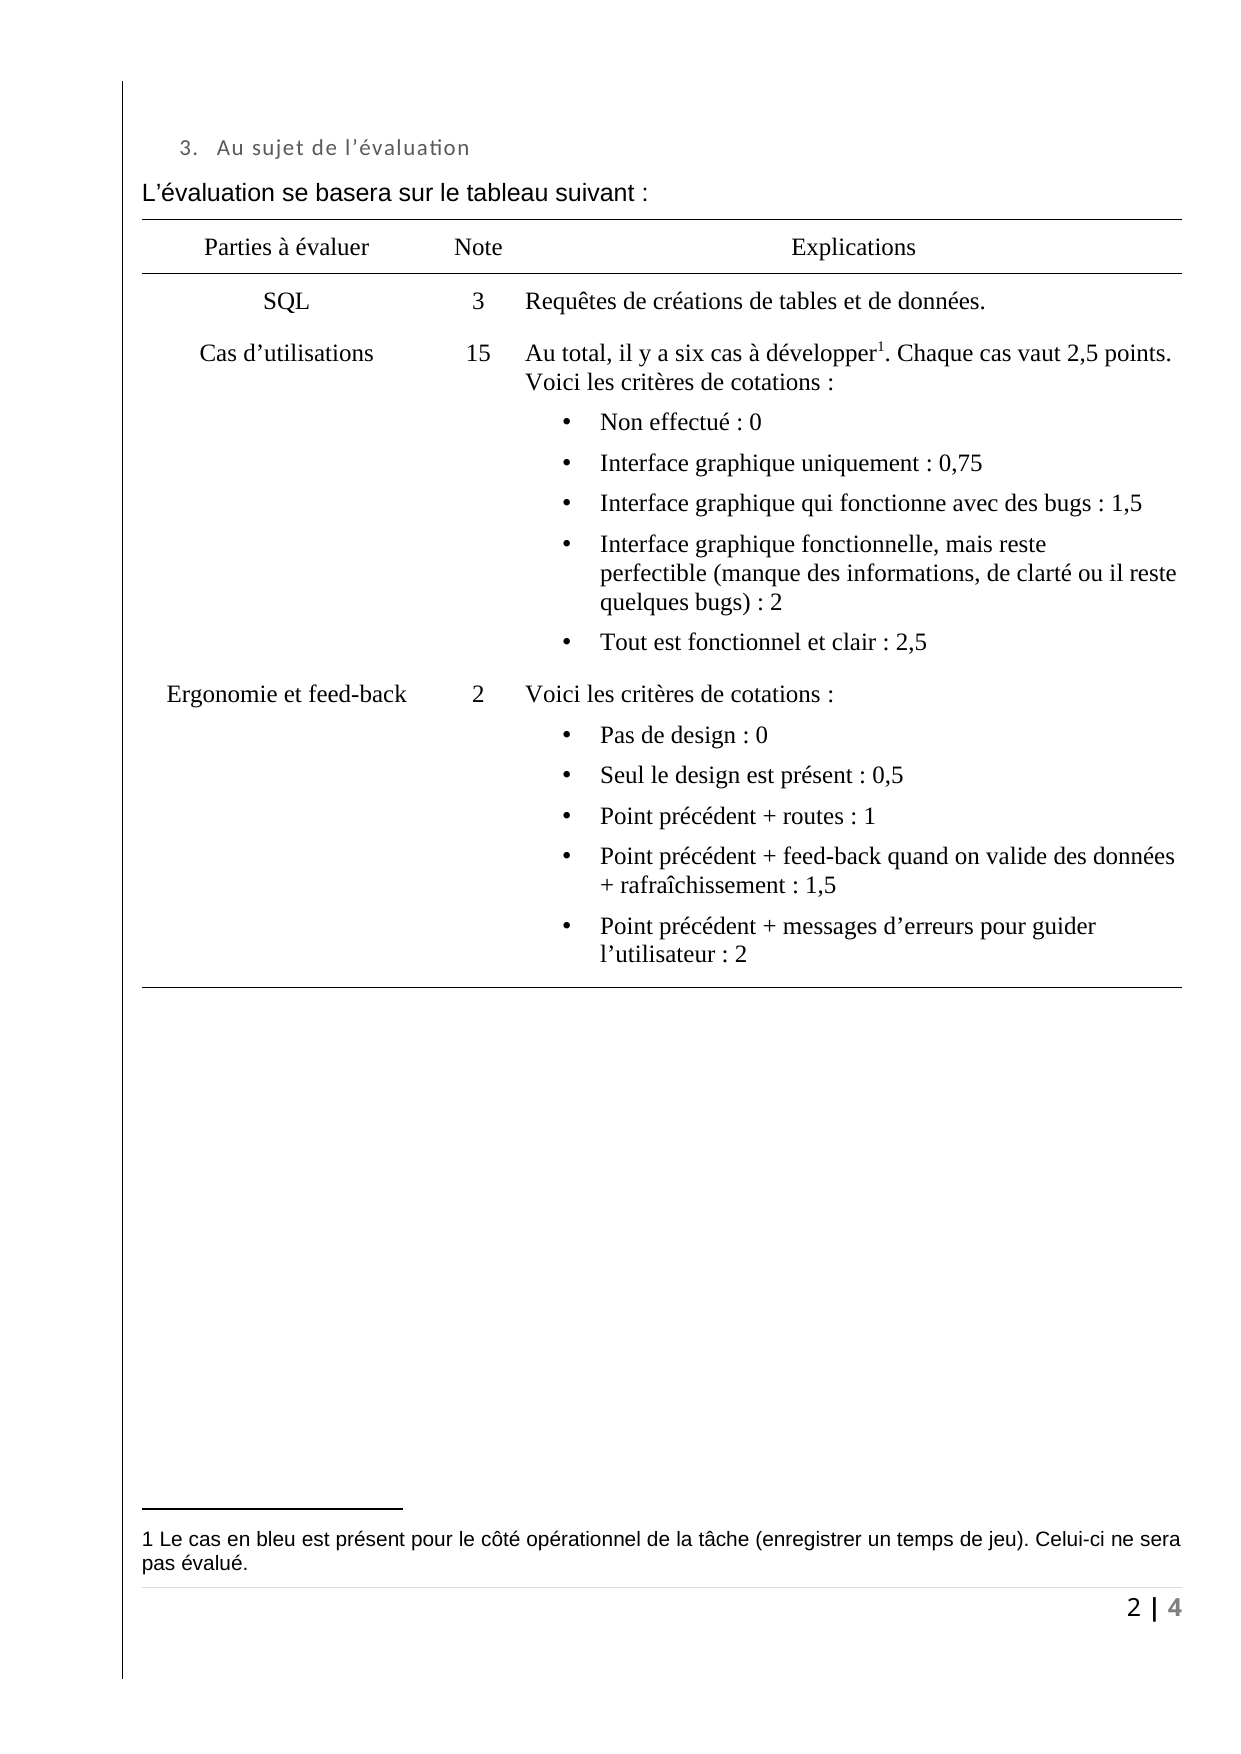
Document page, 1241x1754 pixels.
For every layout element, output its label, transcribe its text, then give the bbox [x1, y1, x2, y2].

table_cell Ergonomie et feed-back [142, 668, 431, 987]
table_header Explications [525, 220, 1182, 273]
table_cell Requêtes de créations de tables et de données. [525, 274, 1182, 326]
table_cell Voici les critères de cotations : Pas de design : 0 Seul le design est présent : 0,5 Point précédent + routes : 1 Point précédent + feed-back quand on valide des données + rafraîchissement : 1,5 Point précédent + messages d’erreurs pour guider l’utilisateur : 2 [525, 668, 1182, 987]
table_cell SQL [142, 274, 431, 326]
table_cell Cas d’utilisations [142, 326, 431, 668]
table_header Parties à évaluer [142, 220, 431, 273]
table_cell 3 [431, 274, 525, 326]
table_cell 2 [431, 668, 525, 987]
subtitle Au sujet de l’évaluation [179, 133, 1182, 162]
table_cell 15 [431, 326, 525, 668]
table_cell Au total, il y a six cas à développer. Chaque cas vaut 2,5 points. Voici les critères de cotations : Non effectué : 0 Interface graphique uniquement : 0,75 Interface graphique qui fonctionne avec des bugs : 1,5 Interface graphique fonctionnelle, mais reste perfectible (manque des informations, de clarté ou il reste quelques bugs) : 2 Tout est fonctionnel et clair : 2,5 [525, 326, 1182, 668]
text L’évaluation se basera sur le tableau suivant : [142, 178, 1182, 207]
table_header Note [431, 220, 525, 273]
